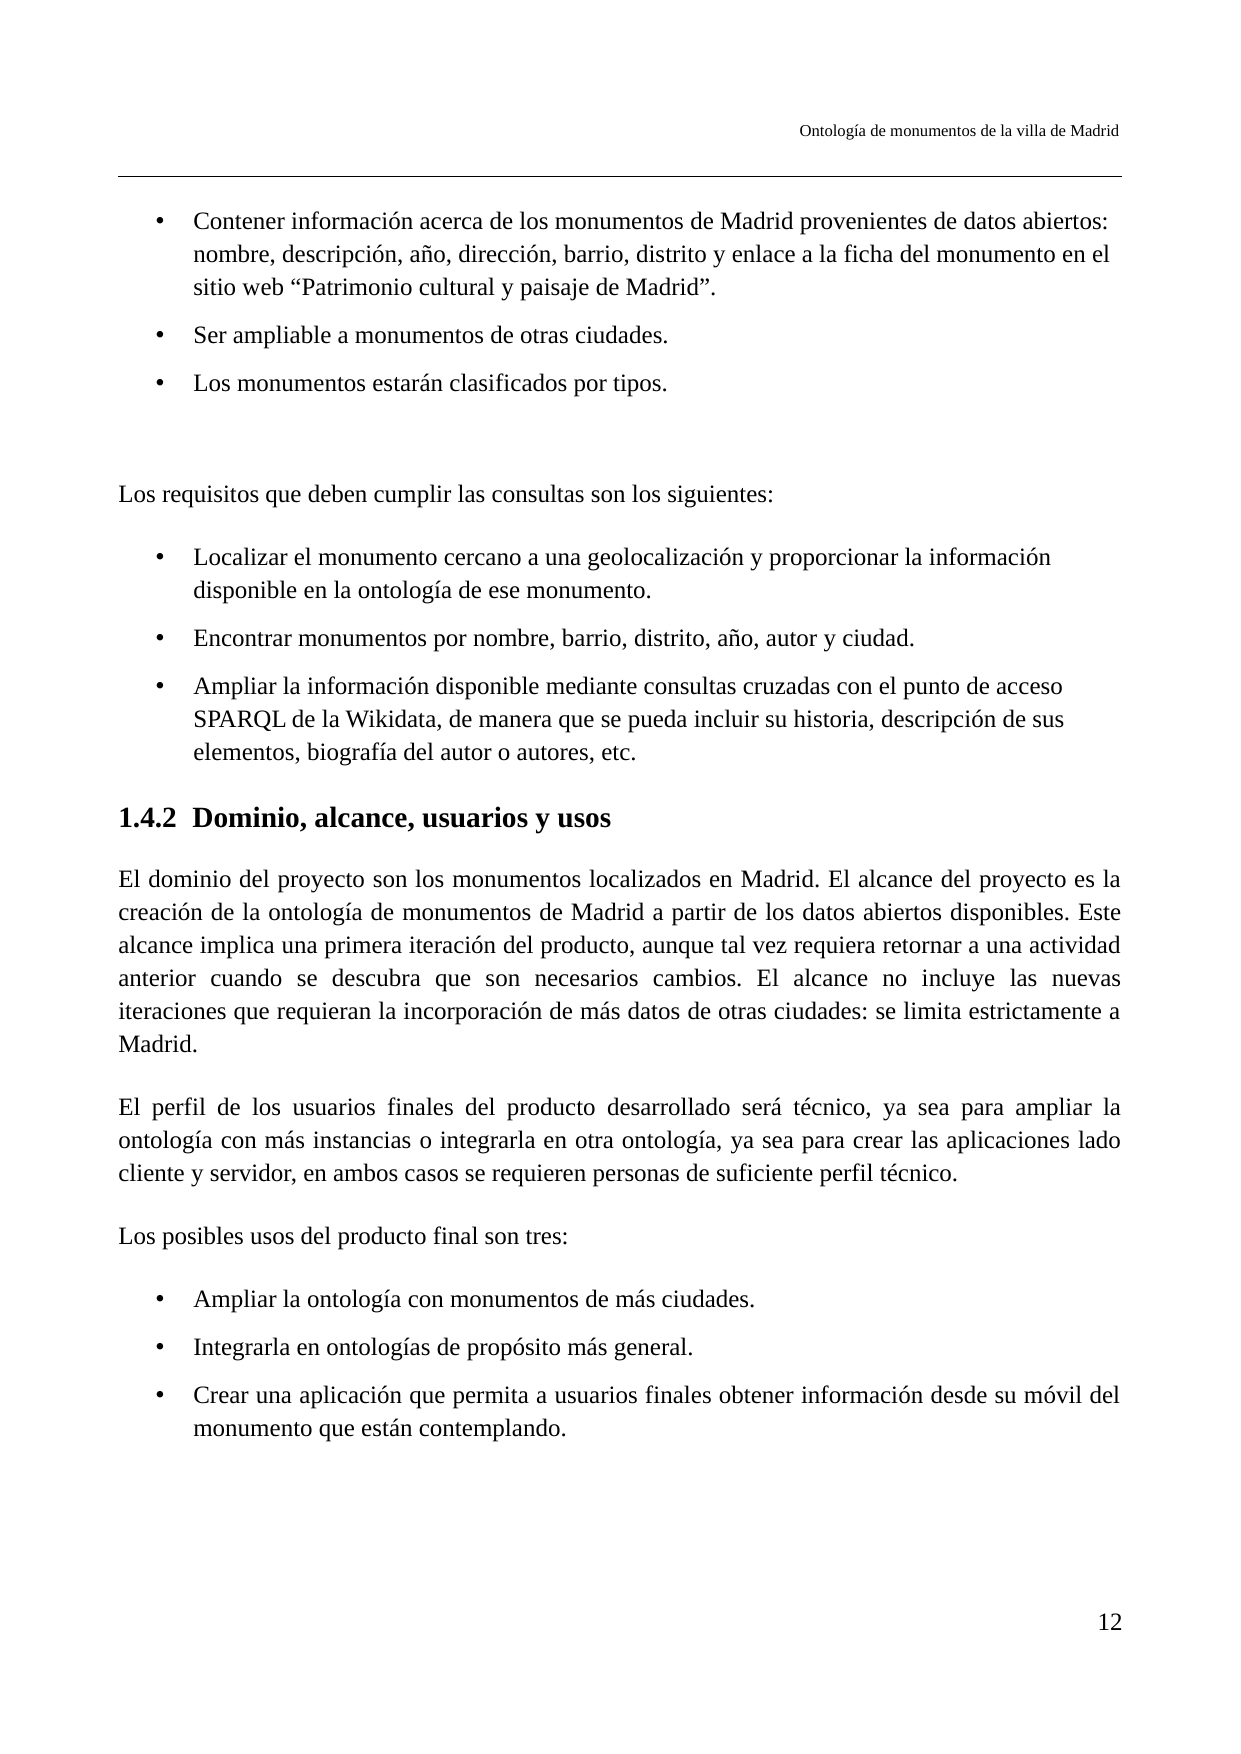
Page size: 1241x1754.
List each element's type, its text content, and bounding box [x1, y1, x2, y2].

list Ser ampliable a monumentos de otras ciudades. [156, 320, 1122, 348]
text El perfil de los usuarios finales del producto desarrollado será técnico, ya sea para ampliar la ontología con más instancias o integrarla en otra ontología, ya sea para crear las aplicaciones lado cliente y servidor, en ambos casos se requieren personas de suficiente perfil técnico. [118, 1092, 1122, 1187]
list Ampliar la ontología con monumentos de más ciudades. [156, 1284, 1122, 1313]
list Integrarla en ontologías de propósito más general. [156, 1332, 1122, 1361]
list Ampliar la información disponible mediante consultas cruzadas con el punto de acceso SPARQL de la Wikidata, de manera que se pueda incluir su historia, descripción de sus elementos, biografía del autor o autores, etc. [156, 671, 1122, 766]
list Contener información acerca de los monumentos de Madrid provenientes de datos abiertos: nombre, descripción, año, dirección, barrio, distrito y enlace a la ficha del monumento en el sitio web “Patrimonio cultural y paisaje de Madrid”. [156, 206, 1122, 301]
list Los monumentos estarán clasificados por tipos. [156, 368, 1122, 397]
text El dominio del proyecto son los monumentos localizados en Madrid. El alcance del proyecto es la creación de la ontología de monumentos de Madrid a partir de los datos abiertos disponibles. Este alcance implica una primera iteración del producto, aunque tal vez requiera retornar a una actividad anterior cuando se descubra que son necesarios cambios. El alcance no incluye las nuevas iteraciones que requieran la incorporación de más datos de otras ciudades: se limita estrictamente a Madrid. [118, 864, 1122, 1058]
text Los posibles usos del producto final son tres: [118, 1221, 1122, 1250]
list Localizar el monumento cercano a una geolocalización y proporcionar la información disponible en la ontología de ese monumento. [156, 542, 1122, 604]
text Los requisitos que deben cumplir las consultas son los siguientes: [118, 479, 1122, 508]
list Crear una aplicación que permita a usuarios finales obtener información desde su móvil del monumento que están contemplando. [156, 1380, 1122, 1442]
subtitle Dominio, alcance, usuarios y usos [118, 800, 1122, 834]
list Encontrar monumentos por nombre, barrio, distrito, año, autor y ciudad. [156, 623, 1122, 652]
